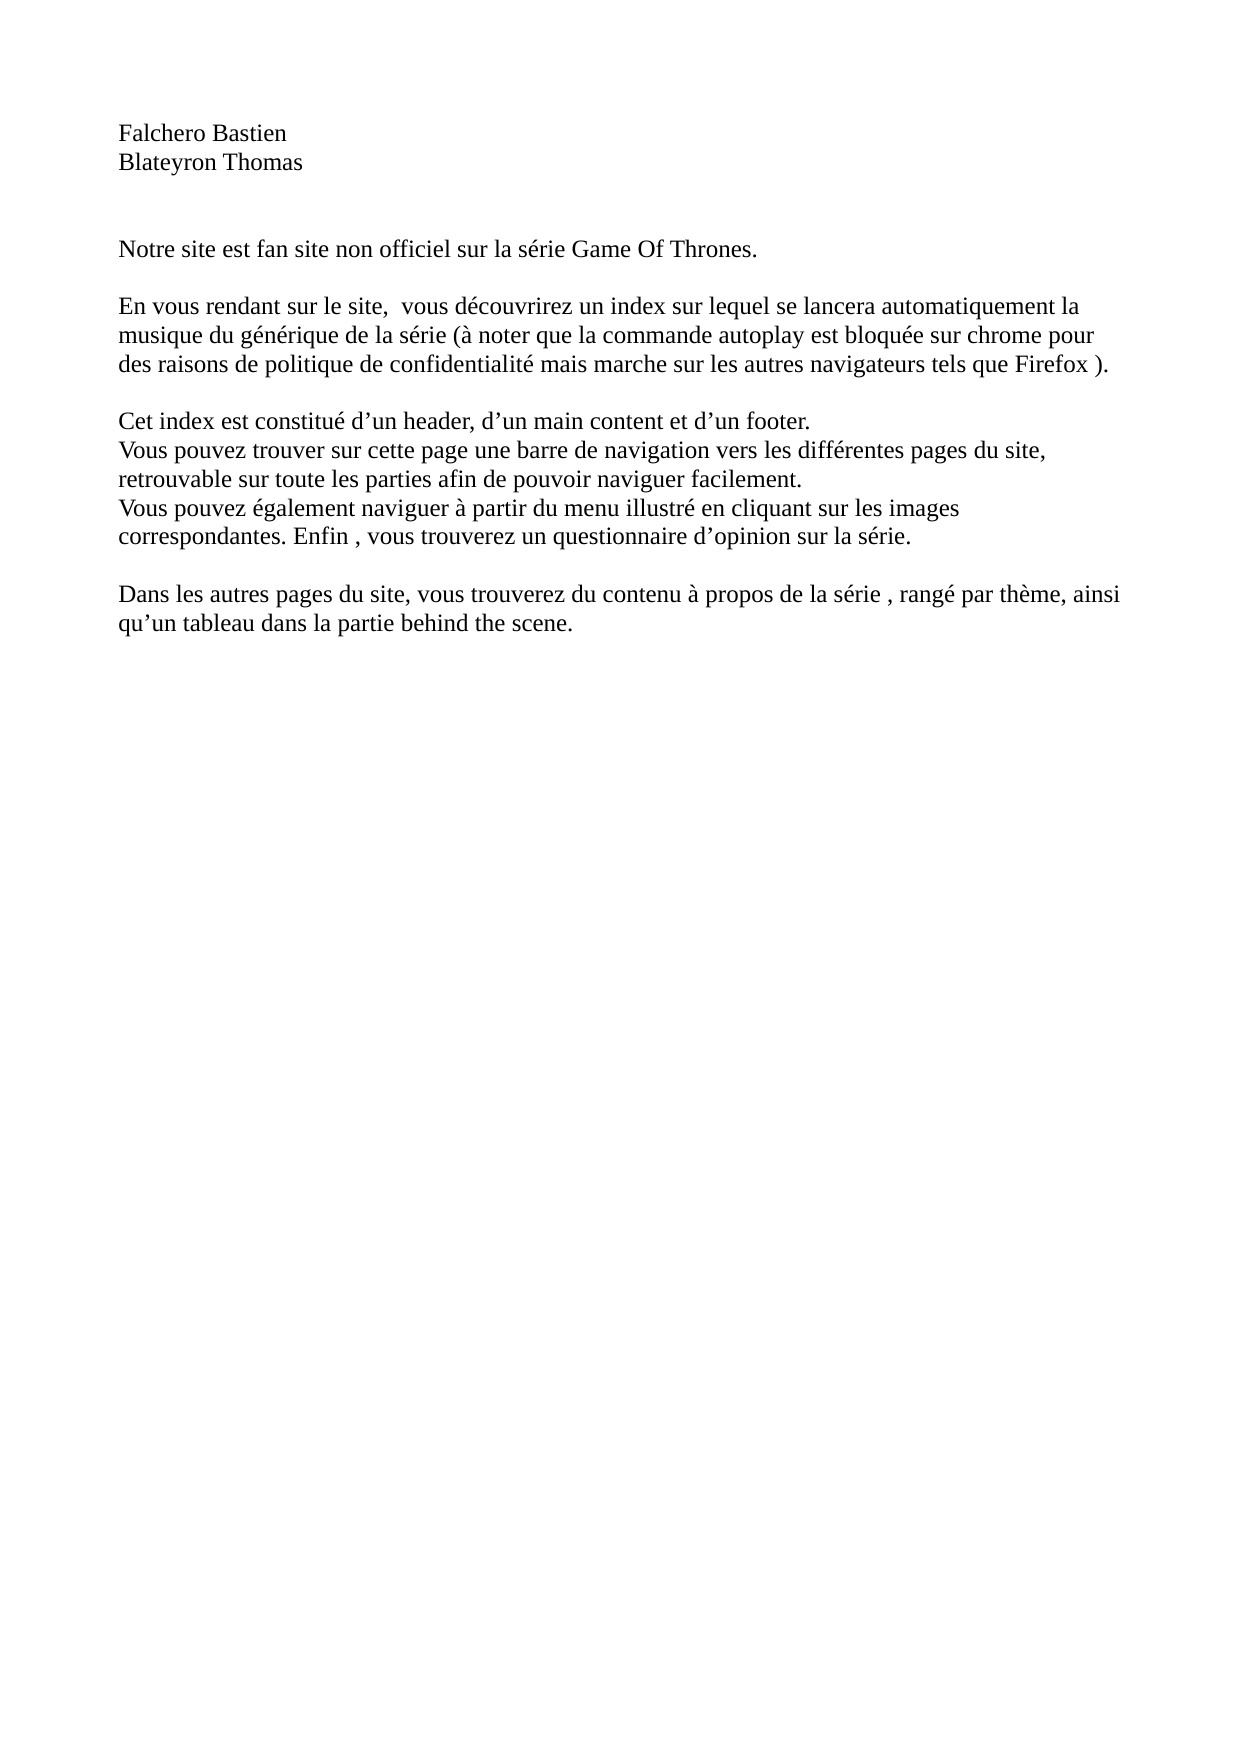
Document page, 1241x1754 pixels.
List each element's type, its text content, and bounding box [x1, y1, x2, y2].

text Notre site est fan site non officiel sur la série Game Of Thrones. [118, 234, 1122, 263]
text Vous pouvez également naviguer à partir du menu illustré en cliquant sur les images correspondantes. Enfin , vous trouverez un questionnaire d’opinion sur la série. [118, 493, 1122, 550]
text Dans les autres pages du site, vous trouverez du contenu à propos de la série , rangé par thème, ainsi qu’un tableau dans la partie behind the scene. [118, 579, 1122, 636]
text En vous rendant sur le site, vous découvrirez un index sur lequel se lancera automatiquement la musique du générique de la série (à noter que la commande autoplay est bloquée sur chrome pour des raisons de politique de confidentialité mais marche sur les autres navigateurs tels que Firefox ). [118, 291, 1122, 378]
text Vous pouvez trouver sur cette page une barre de navigation vers les différentes pages du site, retrouvable sur toute les parties afin de pouvoir naviguer facilement. [118, 435, 1122, 493]
text Cet index est constitué d’un header, d’un main content et d’un footer. [118, 406, 1122, 435]
